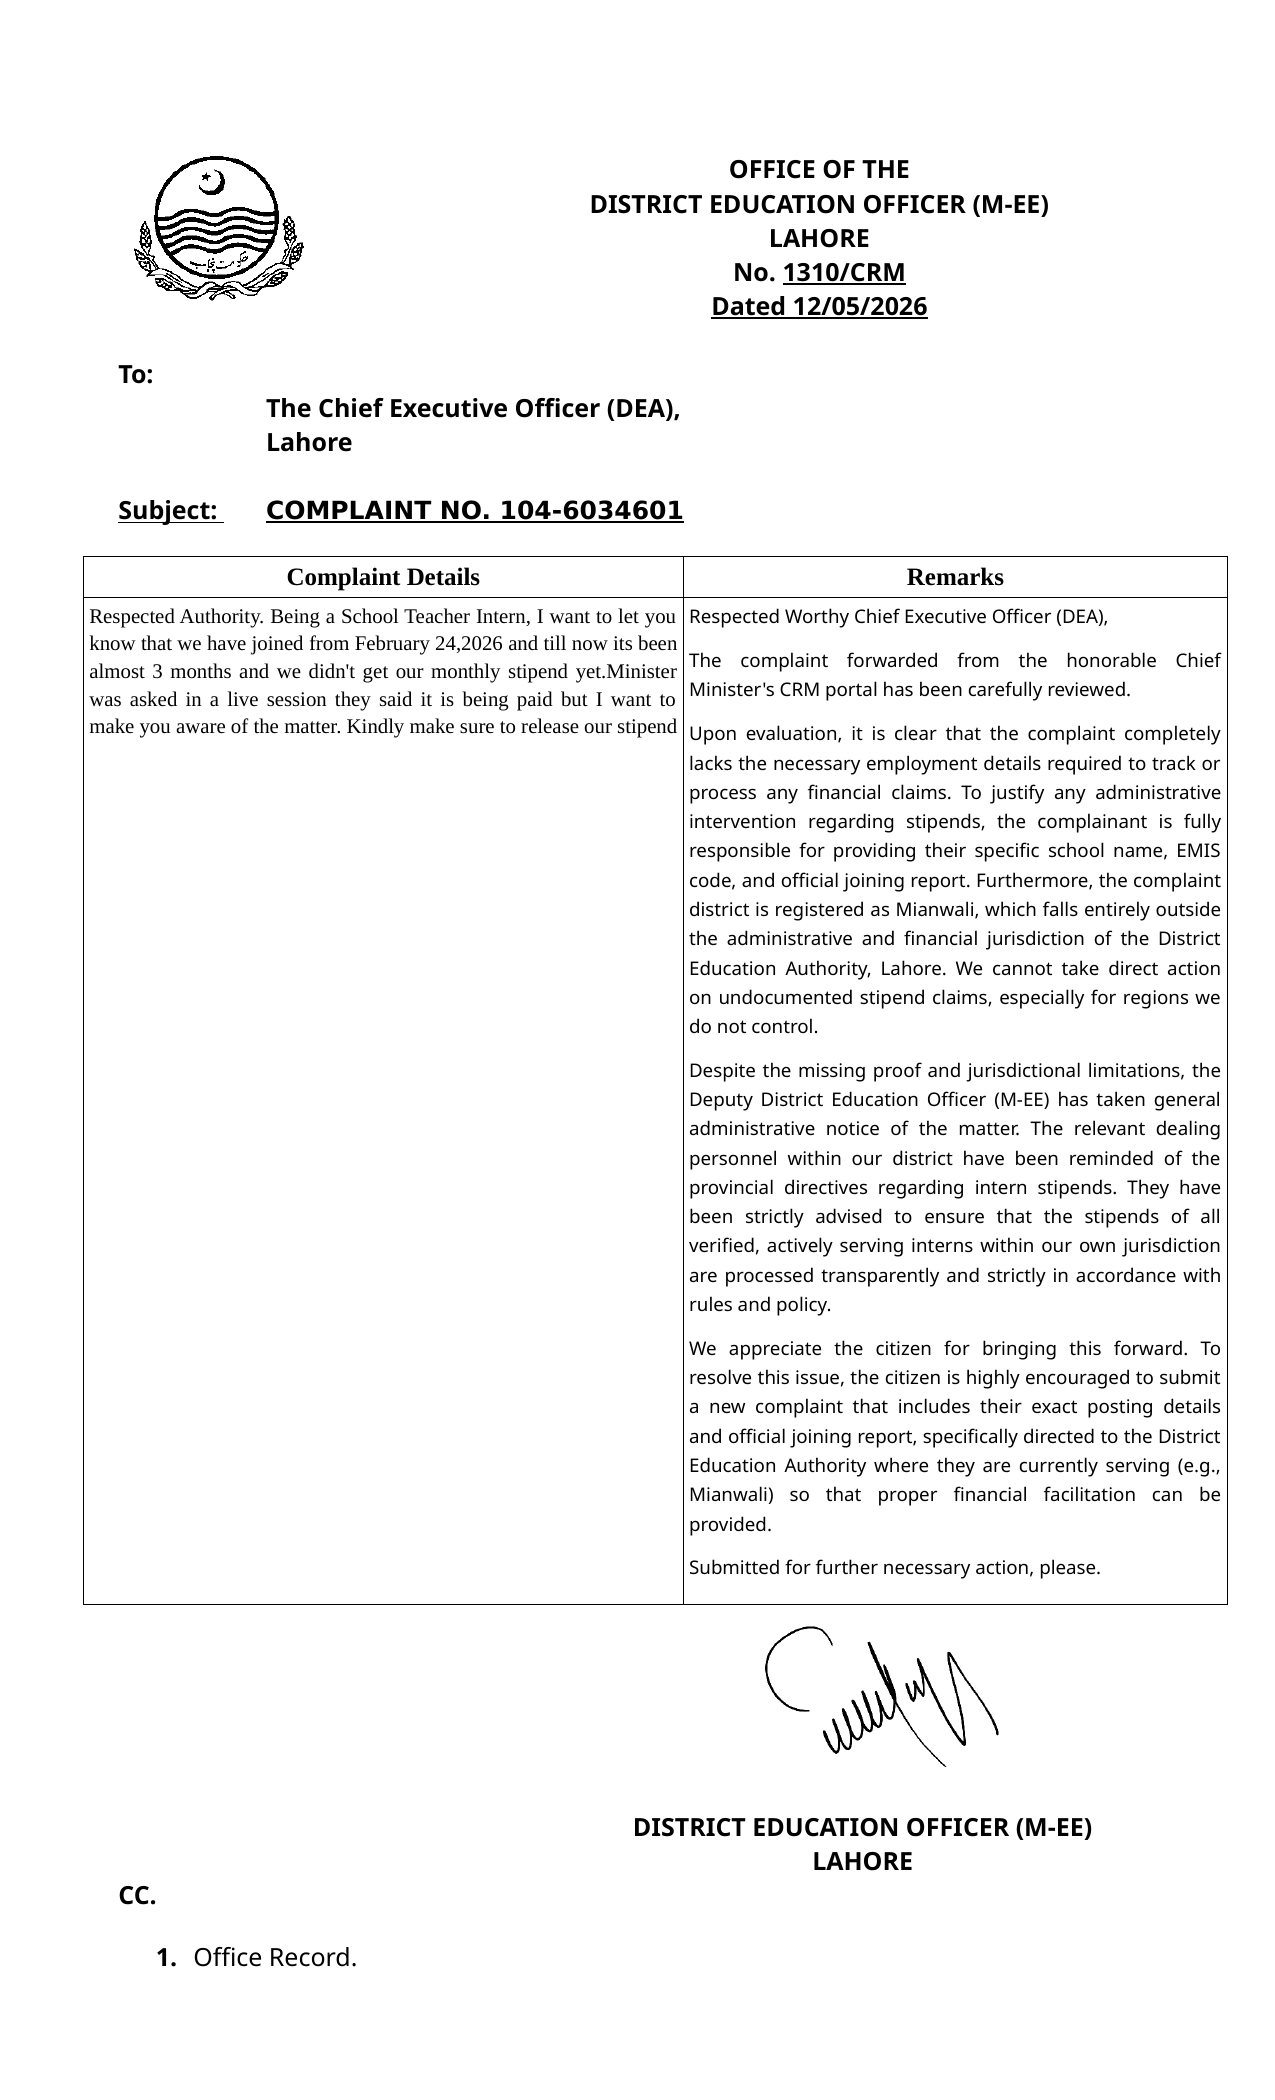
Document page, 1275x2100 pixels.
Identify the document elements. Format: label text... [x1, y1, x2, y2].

text The Chief Executive Officer (DEA), [118, 391, 1157, 425]
text Lahore [118, 425, 1157, 459]
picture [130, 152, 308, 307]
picture [778, 1623, 1019, 1770]
text To: [118, 357, 1157, 391]
table_header [118, 152, 373, 322]
text Subject: COMPLAINT NO. 104-6034601 [118, 493, 1157, 527]
table_cell Respected Authority. Being a School Teacher Intern, I want to let you know that we have joined from February 24,2026 and till now its been almost 3 months and we didn't get our monthly stipend yet.Minister was asked in a live session they said it is being paid but I want to make you aware of the matter. Kindly make sure to release our stipend [84, 598, 683, 1604]
table_cell Respected Worthy Chief Executive Officer (DEA), The complaint forwarded from the honorable Chief Minister's CRM portal has been carefully reviewed. Upon evaluation, it is clear that the complaint completely lacks the necessary employment details required to track or process any financial claims. To justify any administrative intervention regarding stipends, the complainant is fully responsible for providing their specific school name, EMIS code, and official joining report. Furthermore, the complaint district is registered as Mianwali, which falls entirely outside the administrative and financial jurisdiction of the District Education Authority, Lahore. We cannot take direct action on undocumented stipend claims, especially for regions we do not control. Despite the missing proof and jurisdictional limitations, the Deputy District Education Officer (M-EE) has taken general administrative notice of the matter. The relevant dealing personnel within our district have been reminded of the provincial directives regarding intern stipends. They have been strictly advised to ensure that the stipends of all verified, actively serving interns within our own jurisdiction are processed transparently and strictly in accordance with rules and policy. We appreciate the citizen for bringing this forward. To resolve this issue, the citizen is highly encouraged to submit a new complaint that includes their exact posting details and official joining report, specifically directed to the District Education Authority where they are currently serving (e.g., Mianwali) so that proper financial facilitation can be provided. Submitted for further necessary action, please. [684, 598, 1227, 1604]
table_header OFFICE OF THE DISTRICT EDUCATION OFFICER (M-EE) LAHORE No. 1310/CRM Dated 12/05/2026 [373, 152, 1116, 322]
table_header Remarks [684, 557, 1227, 597]
text LAHORE [568, 1843, 1157, 1877]
text CC. [118, 1877, 1157, 1911]
table_header Complaint Details [84, 557, 683, 597]
list Office Record. [156, 1940, 1157, 1974]
text DISTRICT EDUCATION OFFICER (M-EE) [568, 1809, 1157, 1843]
